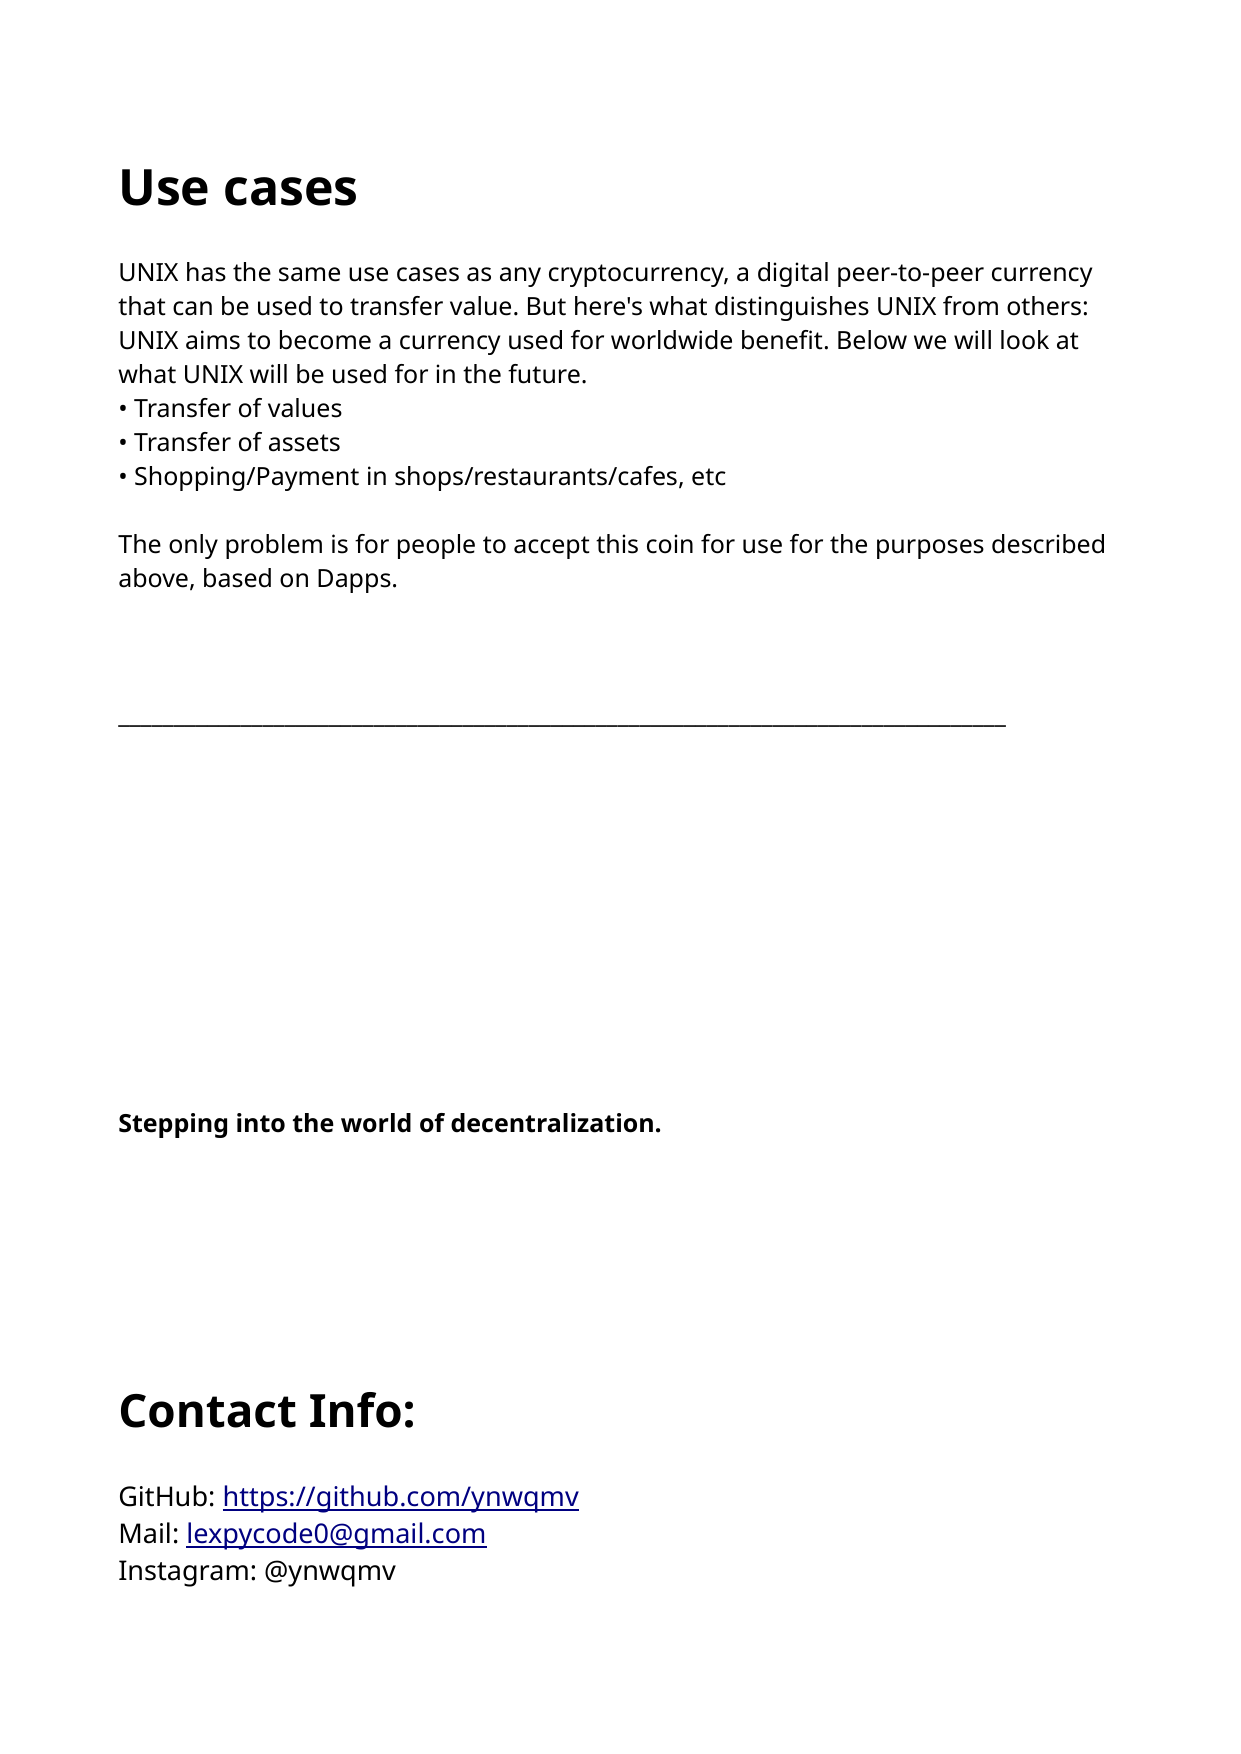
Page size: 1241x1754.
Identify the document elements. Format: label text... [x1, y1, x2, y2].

text Contact Info: [118, 1378, 1122, 1441]
text • Transfer of values [118, 391, 1122, 425]
text Instagram: @ynwqmv [118, 1551, 1122, 1588]
text Use cases [118, 152, 1122, 220]
text Mail: lexpycode0@gmail.com [118, 1514, 1122, 1551]
text ________________________________________________________________________________ [118, 697, 1122, 731]
text The only problem is for people to accept this coin for use for the purposes described above, based on Dapps. [118, 527, 1122, 595]
text UNIX has the same use cases as any cryptocurrency, a digital peer-to-peer currency that can be used to transfer value. But here's what distinguishes UNIX from others: UNIX aims to become a currency used for worldwide benefit. Below we will look at what UNIX will be used for in the future. [118, 254, 1122, 391]
text • Shopping/Payment in shops/restaurants/cafes, etc [118, 459, 1122, 493]
text Stepping into the world of decentralization. [118, 1106, 1122, 1140]
text • Transfer of assets [118, 425, 1122, 459]
text GitHub: https://github.com/ynwqmv [118, 1478, 1122, 1514]
